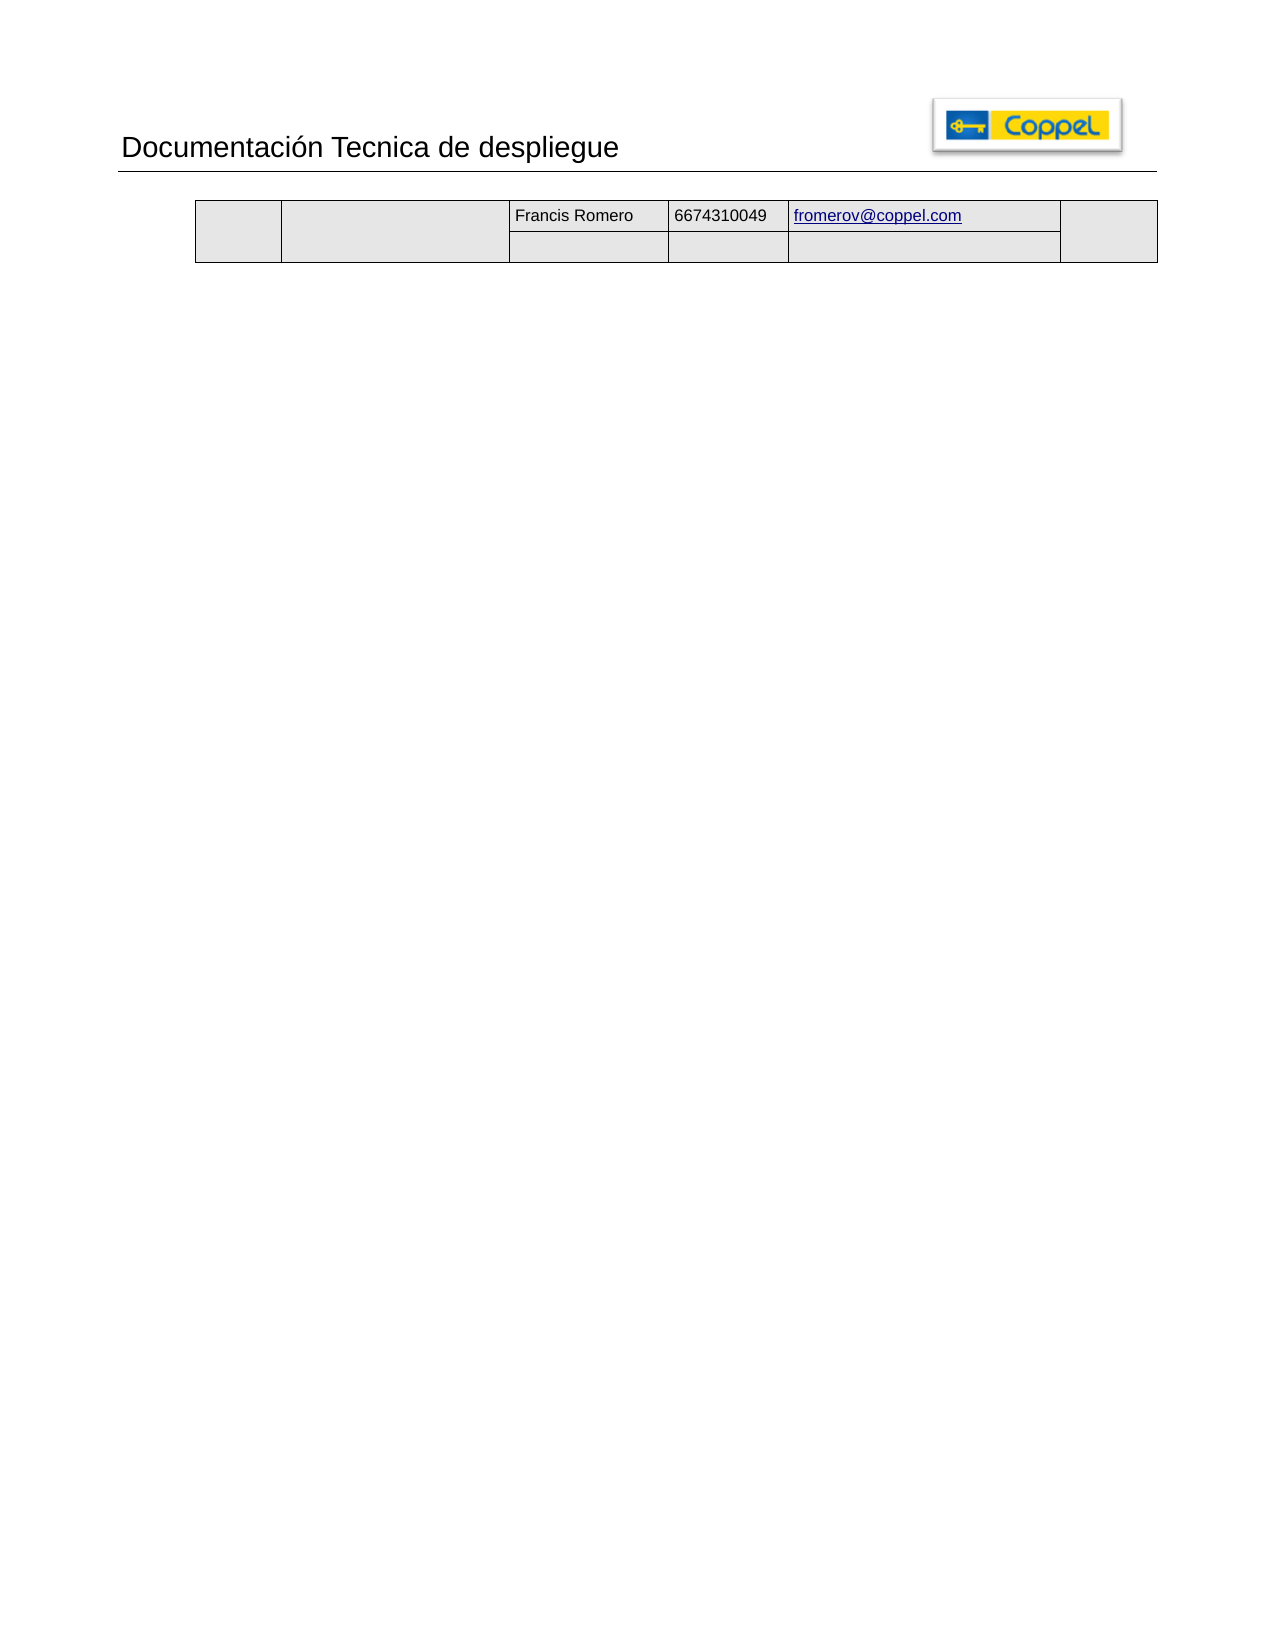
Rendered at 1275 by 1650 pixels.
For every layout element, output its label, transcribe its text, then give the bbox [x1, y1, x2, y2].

table_cell [510, 232, 668, 262]
table_cell [1061, 201, 1157, 262]
table_cell fromerov@coppel.com [789, 201, 1060, 231]
table_cell [196, 201, 281, 262]
table_cell [789, 232, 1060, 262]
table_cell Francis Romero [510, 201, 668, 231]
table_cell [669, 232, 788, 262]
table_cell [282, 201, 509, 262]
picture [926, 94, 1129, 161]
table_cell 6674310049 [669, 201, 788, 231]
